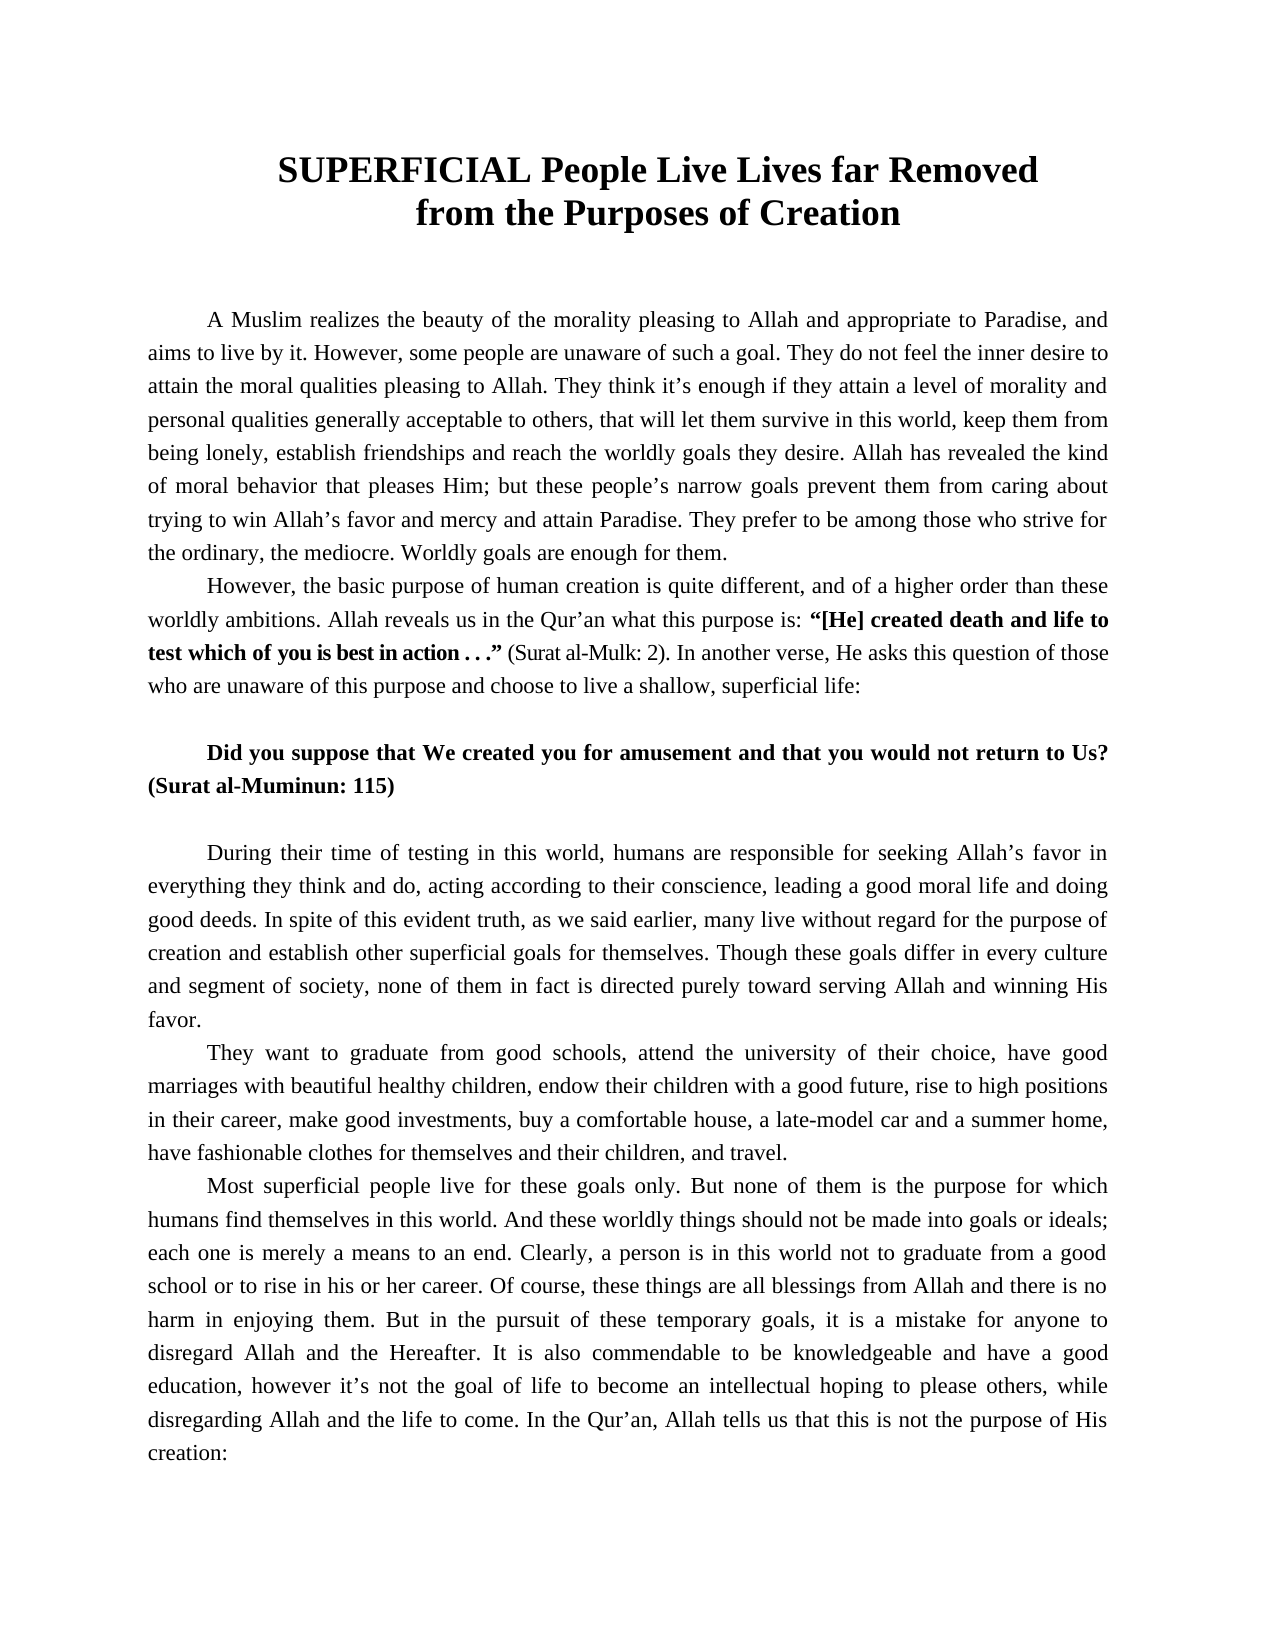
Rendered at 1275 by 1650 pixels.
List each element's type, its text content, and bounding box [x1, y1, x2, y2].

text During their time of testing in this world, humans are responsible for seeking Allah’s favor in everything they think and do, acting according to their conscience, leading a good moral life and doing good deeds. In spite of this evident truth, as we said earlier, many live without regard for the purpose of creation and establish other superficial goals for themselves. Though these goals differ in every culture and segment of society, none of them in fact is directed purely toward serving Allah and winning His favor. [148, 834, 1110, 1034]
text However, the basic purpose of human creation is quite different, and of a higher order than these worldly ambitions. Allah reveals us in the Qur’an what this purpose is: “[He] created death and life to test which of you is best in action . . .” (Surat al-Mulk: 2). In another verse, He asks this question of those who are unaware of this purpose and choose to live a shallow, superficial life: [148, 567, 1110, 701]
text Most superficial people live for these goals only. But none of them is the purpose for which humans find themselves in this world. And these worldly things should not be made into goals or ideals; each one is merely a means to an end. Clearly, a person is in this world not to graduate from a good school or to rise in his or her career. Of course, these things are all blessings from Allah and there is no harm in enjoying them. But in the pursuit of these temporary goals, it is a mistake for anyone to disregard Allah and the Hereafter. It is also commendable to be knowledgeable and have a good education, however it’s not the goal of life to become an intellectual hoping to please others, while disregarding Allah and the life to come. In the Qur’an, Allah tells us that this is not the purpose of His creation: [148, 1167, 1110, 1467]
text Did you suppose that We created you for amusement and that you would not return to Us? (Surat al-Muminun: 115) [148, 734, 1110, 801]
text SUPERFICIAL People Live Lives far Removed [148, 148, 1110, 191]
text A Muslim realizes the beauty of the morality pleasing to Allah and appropriate to Paradise, and aims to live by it. However, some people are unaware of such a goal. They do not feel the inner desire to attain the moral qualities pleasing to Allah. They think it’s enough if they attain a level of morality and personal qualities generally acceptable to others, that will let them survive in this world, keep them from being lonely, establish friendships and reach the worldly goals they desire. Allah has revealed the kind of moral behavior that pleases Him; but these people’s narrow goals prevent them from caring about trying to win Allah’s favor and mercy and attain Paradise. They prefer to be among those who strive for the ordinary, the mediocre. Worldly goals are enough for them. [148, 301, 1110, 567]
text from the Purposes of Creation [148, 191, 1110, 234]
text They want to graduate from good schools, attend the university of their choice, have good marriages with beautiful healthy children, endow their children with a good future, rise to high positions in their career, make good investments, buy a comfortable house, a late-model car and a summer home, have fashionable clothes for themselves and their children, and travel. [148, 1034, 1110, 1167]
